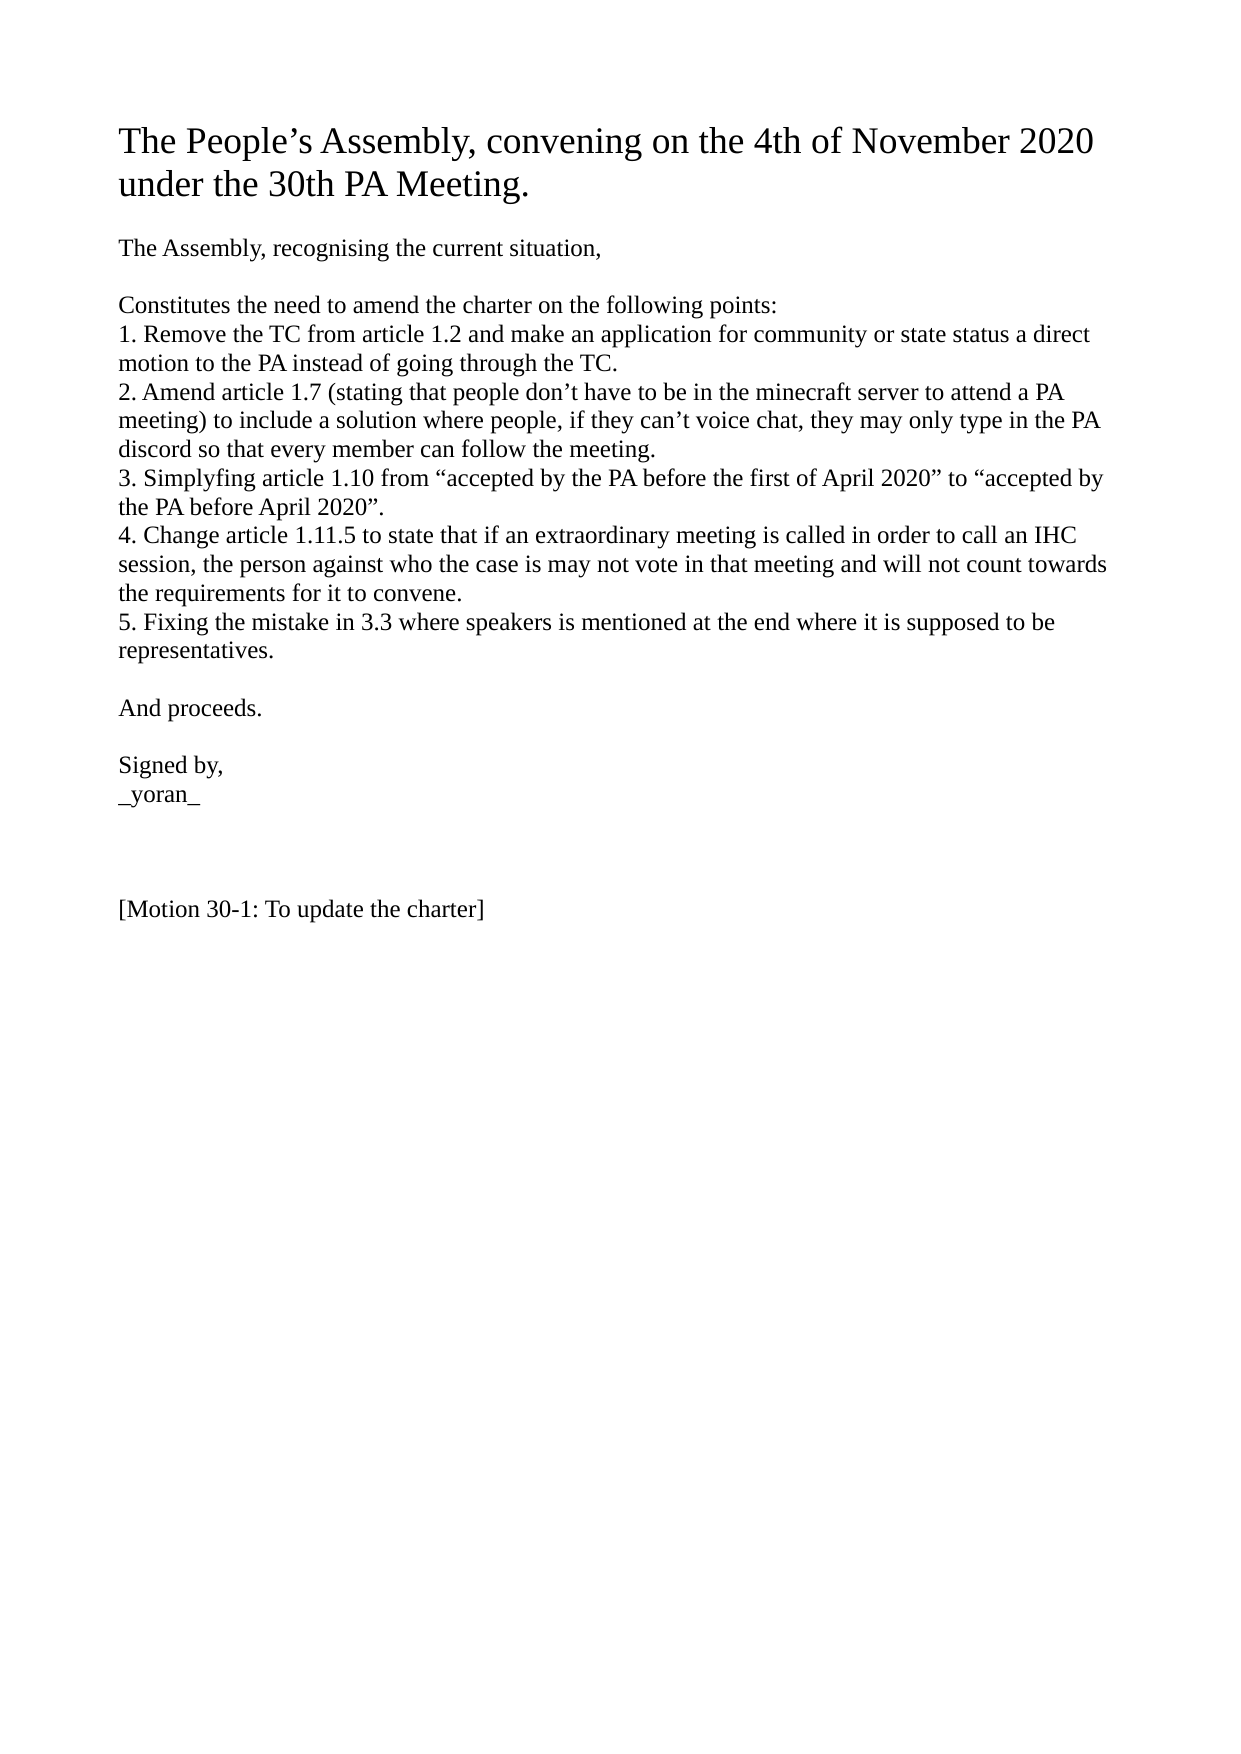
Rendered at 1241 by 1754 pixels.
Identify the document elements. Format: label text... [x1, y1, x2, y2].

text Constitutes the need to amend the charter on the following points: [118, 291, 1122, 319]
text 3. Simplyfing article 1.10 from “accepted by the PA before the first of April 2020” to “accepted by the PA before April 2020”. [118, 463, 1122, 521]
text [Motion 30-1: To update the charter] [118, 894, 1122, 923]
text 5. Fixing the mistake in 3.3 where speakers is mentioned at the end where it is supposed to be representatives. [118, 607, 1122, 664]
text Signed by, [118, 751, 1122, 779]
text 4. Change article 1.11.5 to state that if an extraordinary meeting is called in order to call an IHC session, the person against who the case is may not vote in that meeting and will not count towards the requirements for it to convene. [118, 521, 1122, 607]
text And proceeds. [118, 693, 1122, 722]
text 1. Remove the TC from article 1.2 and make an application for community or state status a direct motion to the PA instead of going through the TC. [118, 319, 1122, 377]
text The People’s Assembly, convening on the 4th of November 2020 under the 30th PA Meeting. [118, 118, 1122, 204]
text _yoran_ [118, 779, 1122, 808]
text 2. Amend article 1.7 (stating that people don’t have to be in the minecraft server to attend a PA meeting) to include a solution where people, if they can’t voice chat, they may only type in the PA discord so that every member can follow the meeting. [118, 377, 1122, 463]
text The Assembly, recognising the current situation, [118, 233, 1122, 262]
